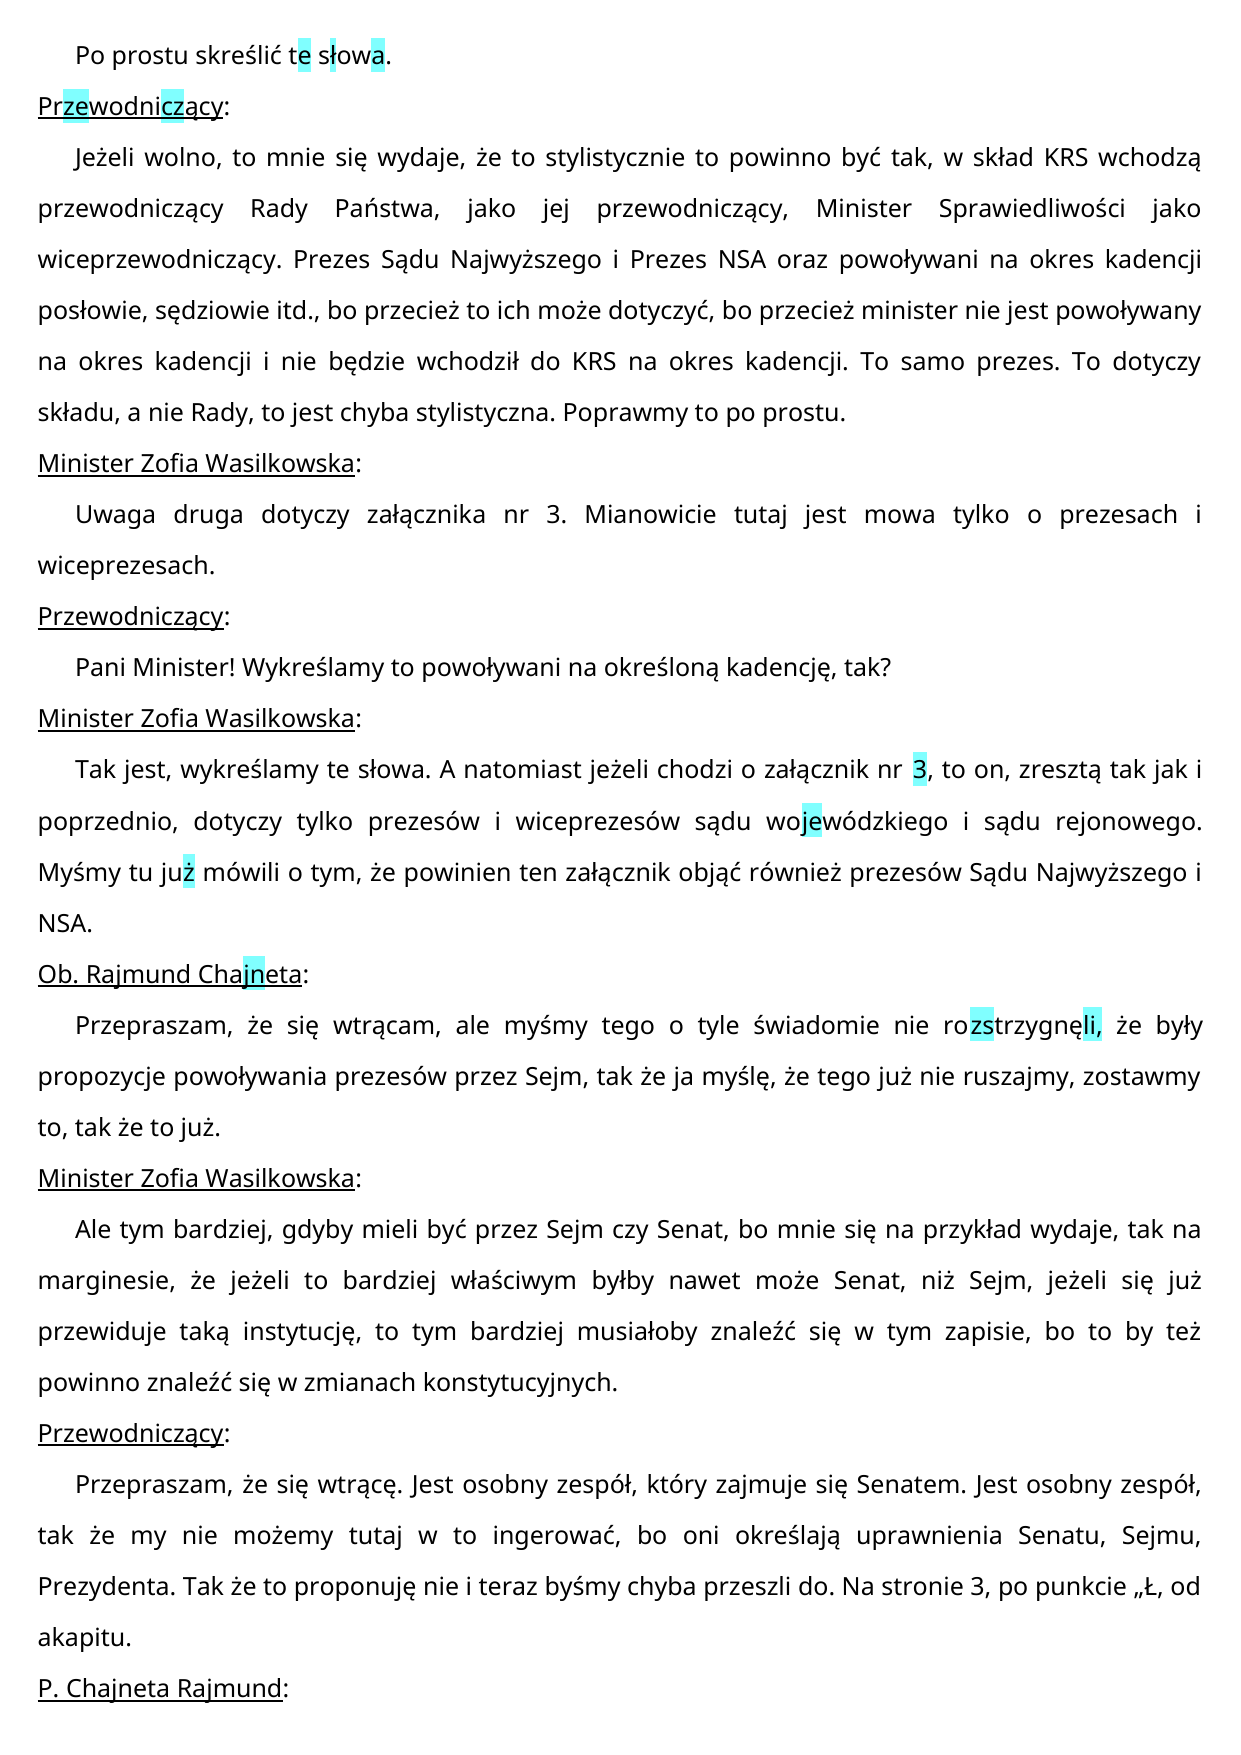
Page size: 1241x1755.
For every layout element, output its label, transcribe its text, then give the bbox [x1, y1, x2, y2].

text Ale tym bardziej, gdyby mieli być przez Sejm czy Senat, bo mnie się na przykład wydaje, tak na marginesie, że jeżeli to bardziej właściwym byłby nawet może Senat, niż Sejm, jeżeli się już przewiduje taką instytucję, to tym bardziej musiałoby znaleźć się w tym zapisie, bo to by też powinno znaleźć się w zmianach konstytucyjnych. [37, 1211, 1203, 1399]
text Minister Zofia Wasilkowska: [37, 701, 1203, 735]
text Przewodniczący: [37, 1416, 1203, 1450]
text Uwaga druga dotyczy załącznika nr 3. Mianowicie tutaj jest mowa tylko o prezesach i wiceprezesach. [37, 497, 1203, 582]
text Przepraszam, że się wtrącę. Jest osobny zespół, który zajmuje się Senatem. Jest osobny zespół, tak że my nie możemy tutaj w to ingerować, bo oni określają uprawnienia Senatu, Sejmu, Prezydenta. Tak że to proponuję nie i teraz byśmy chyba przeszli do. Na stronie 3, po punkcie „Ł, od akapitu. [37, 1467, 1203, 1654]
text Ob. Rajmund Chajneta: [37, 956, 1203, 990]
text Po prostu skreślić te słowa. [37, 37, 1203, 72]
text Jeżeli wolno, to mnie się wydaje, że to stylistycznie to powinno być tak, w skład KRS wchodzą przewodniczący Rady Państwa, jako jej przewodniczący, Minister Sprawiedliwości jako wiceprzewodniczący. Prezes Sądu Najwyższego i Prezes NSA oraz powoływani na okres kadencji posłowie, sędziowie itd., bo przecież to ich może dotyczyć, bo przecież minister nie jest powoływany na okres kadencji i nie będzie wchodził do KRS na okres kadencji. To samo prezes. To dotyczy składu, a nie Rady, to jest chyba stylistyczna. Poprawmy to po prostu. [37, 139, 1203, 429]
text Przewodniczący: [37, 599, 1203, 633]
text Pani Minister! Wykreślamy to powoływani na określoną kadencję, tak? [37, 650, 1203, 684]
text Minister Zofia Wasilkowska: [37, 1160, 1203, 1194]
text Minister Zofia Wasilkowska: [37, 446, 1203, 480]
text Tak jest, wykreślamy te słowa. A natomiast jeżeli chodzi o załącznik nr 3, to on, zresztą tak jak i poprzednio, dotyczy tylko prezesów i wiceprezesów sądu wojewódzkiego i sądu rejonowego. Myśmy tu już mówili o tym, że powinien ten załącznik objąć również prezesów Sądu Najwyższego i NSA. [37, 752, 1203, 939]
text Przepraszam, że się wtrącam, ale myśmy tego o tyle świadomie nie rozstrzygnęli, że były propozycje powoływania prezesów przez Sejm, tak że ja myślę, że tego już nie ruszajmy, zostawmy to, tak że to już. [37, 1007, 1203, 1143]
text Przewodniczący: [37, 88, 1203, 123]
text P. Chajneta Rajmund: [37, 1671, 1203, 1705]
